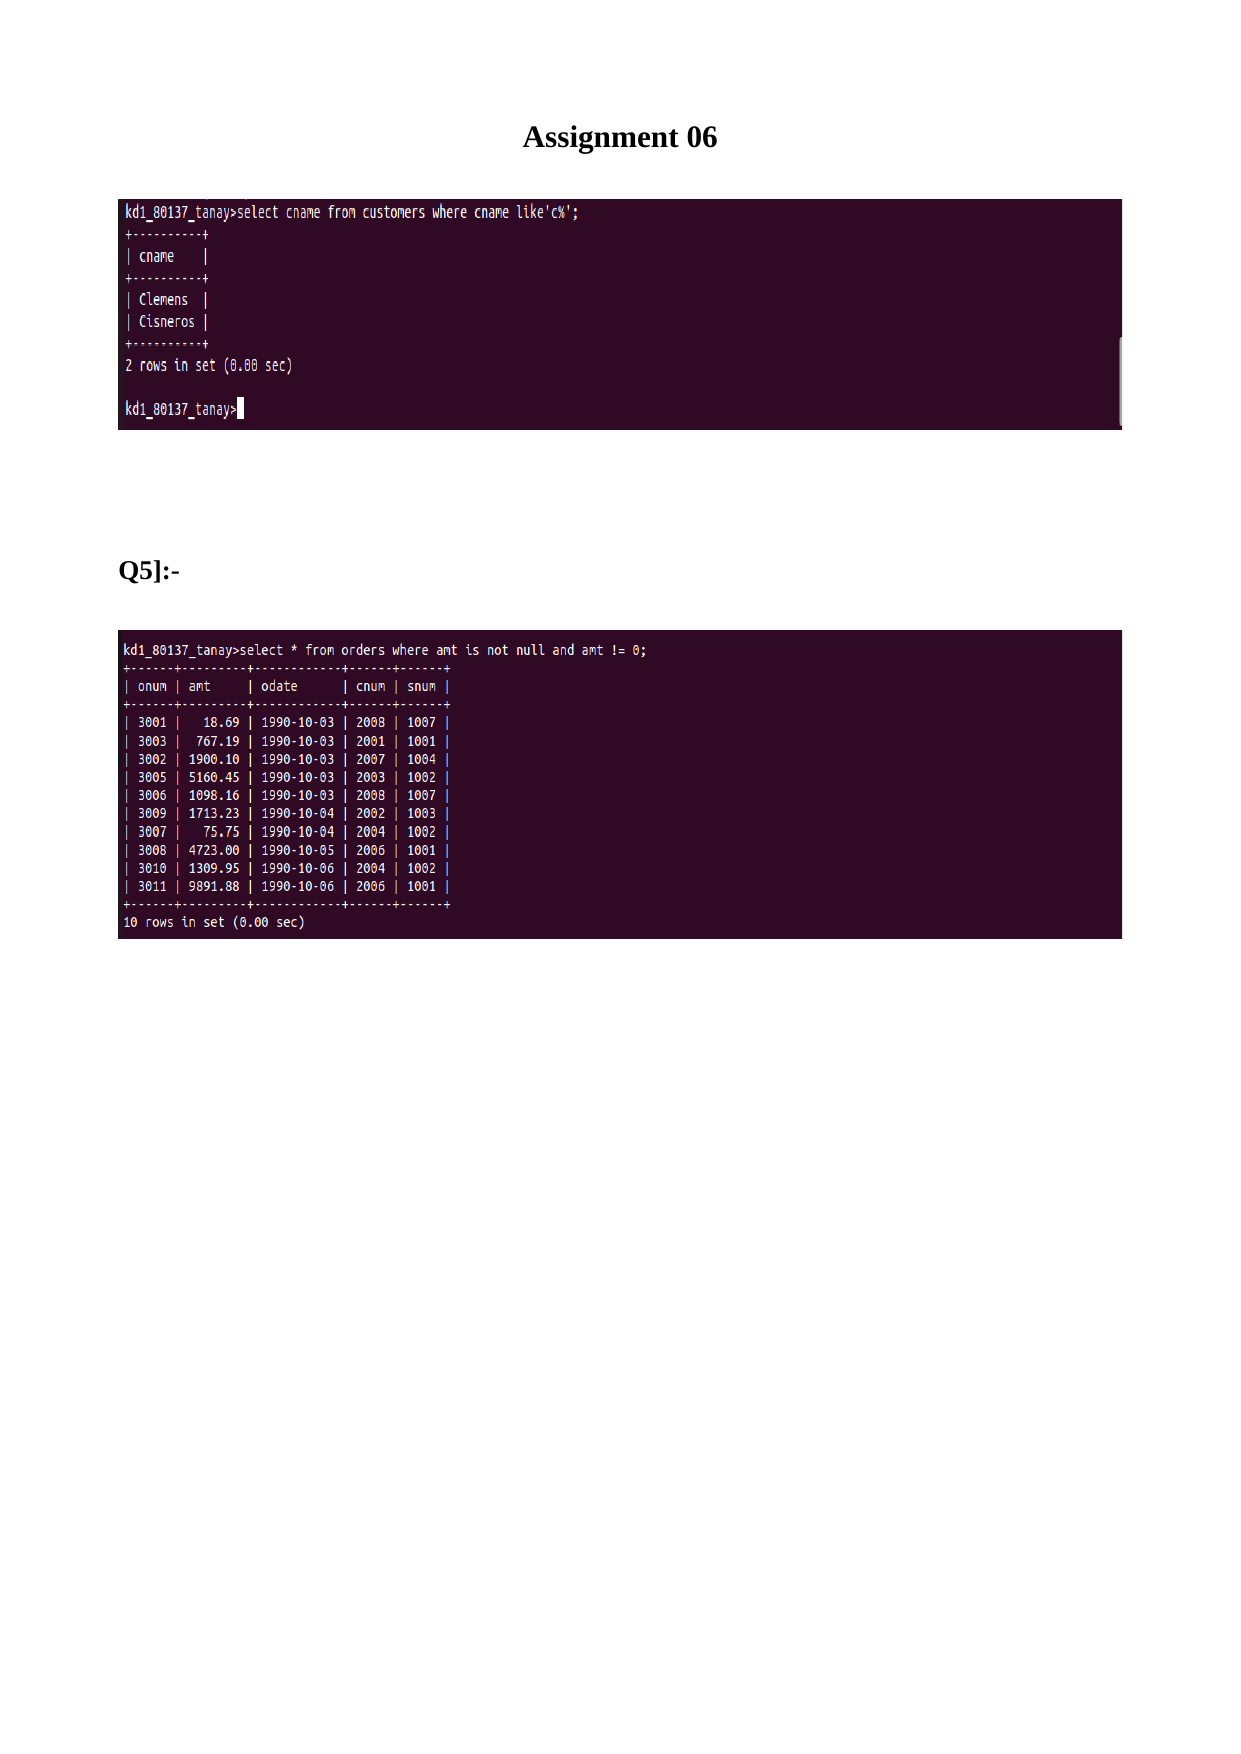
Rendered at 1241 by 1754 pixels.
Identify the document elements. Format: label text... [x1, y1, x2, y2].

text Q5]:- [118, 554, 1122, 585]
picture [118, 630, 1123, 939]
picture [118, 199, 1123, 430]
